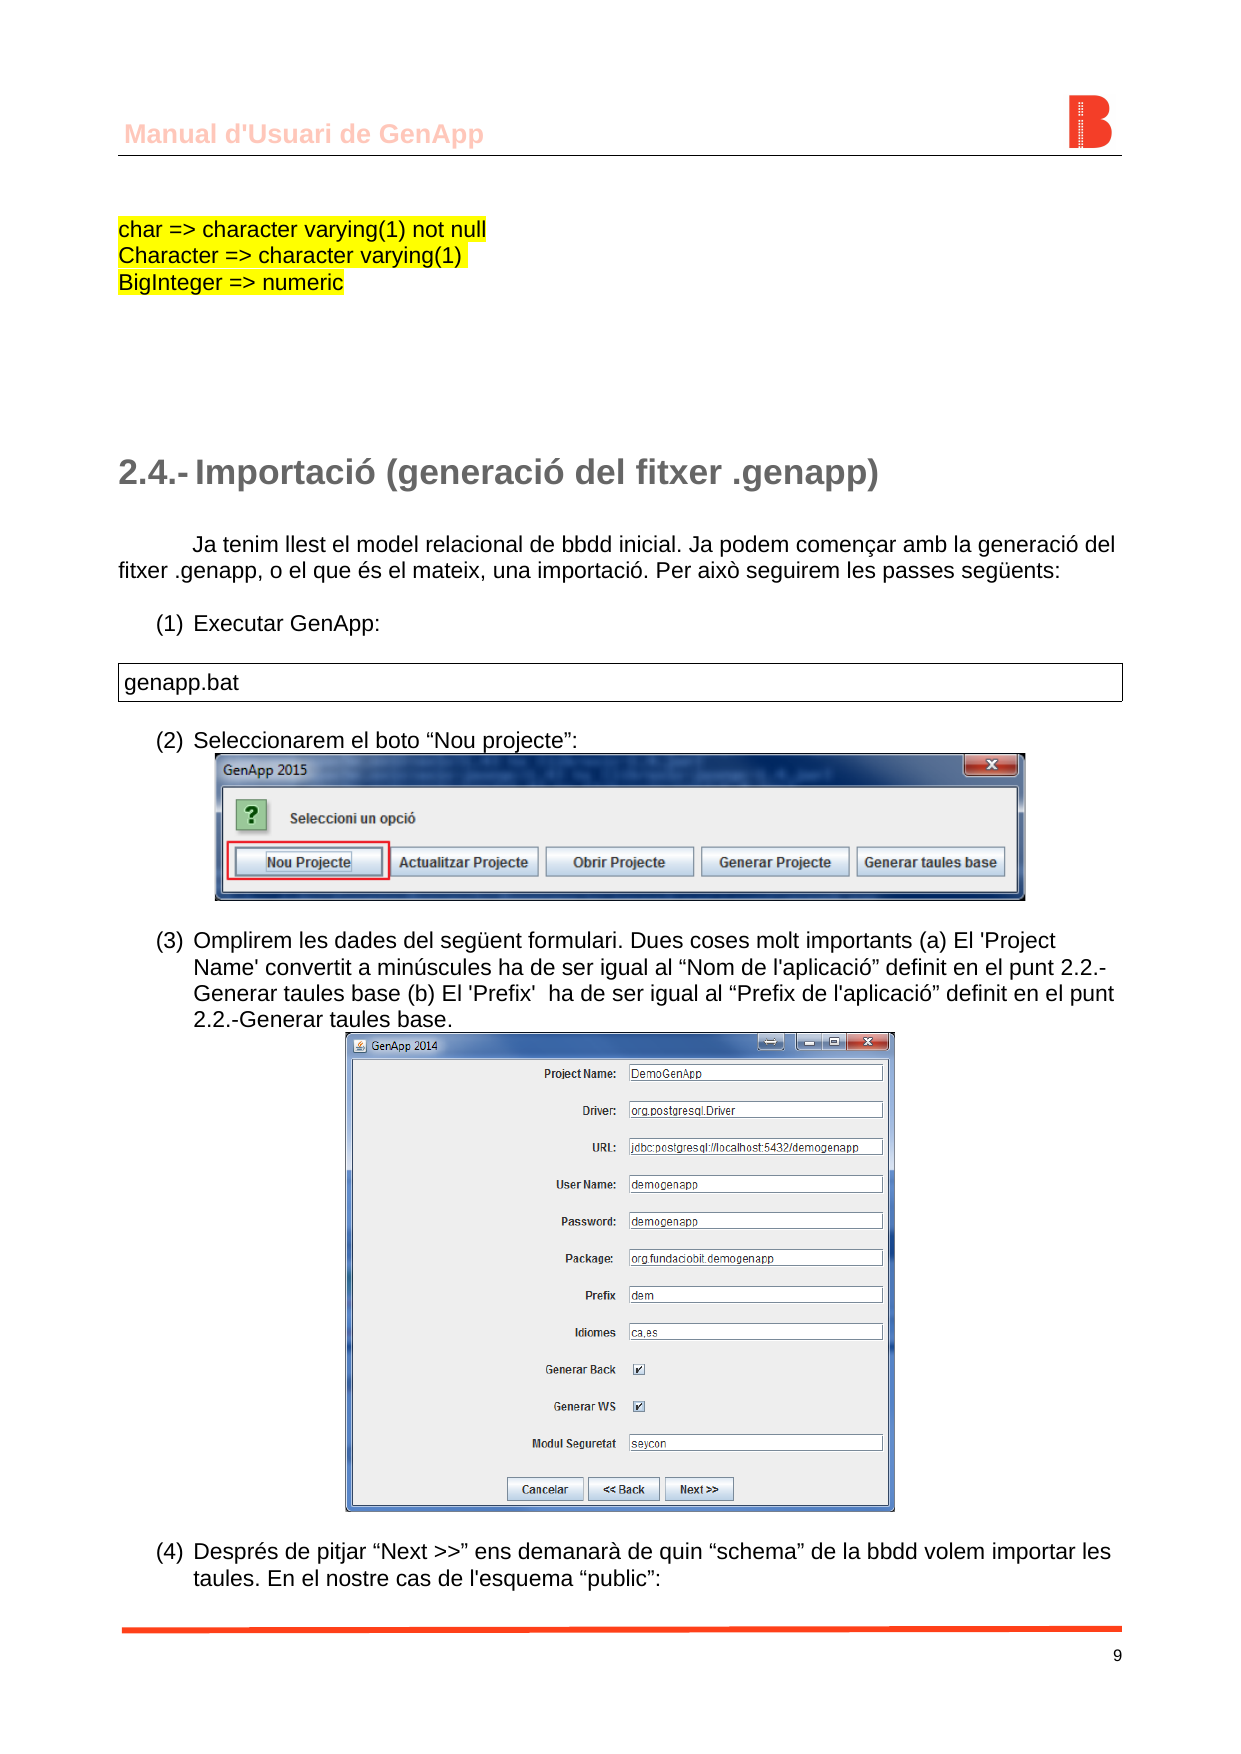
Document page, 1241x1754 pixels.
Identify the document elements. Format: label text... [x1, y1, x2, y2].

text char => character varying(1) not null [118, 216, 1122, 242]
list Seleccionarem el boto “Nou projecte”: [156, 727, 1122, 754]
picture [345, 1032, 895, 1512]
picture [1063, 94, 1117, 150]
list Després de pitjar “Next >>” ens demanarà de quin “schema” de la bbdd volem importar les taules. En el nostre cas de l'esquema “public”: [156, 1538, 1122, 1591]
text Character => character varying(1) [118, 242, 1122, 268]
list Executar GenApp: [156, 610, 1122, 637]
table_header genapp.bat [119, 664, 1122, 701]
subtitle Importació (generació del fitxer .genapp) [118, 452, 1122, 492]
picture [214, 753, 1026, 901]
list Omplirem les dades del següent formulari. Dues coses molt importants (a) El 'Project Name' convertit a minúscules ha de ser igual al “Nom de l'aplicació” definit en el punt 2.2.-Generar taules base (b) El 'Prefix' ha de ser igual al “Prefix de l'aplicació” definit en el punt 2.2.-Generar taules base. [156, 927, 1122, 1033]
text Ja tenim llest el model relacional de bbdd inicial. Ja podem començar amb la generació del fitxer .genapp, o el que és el mateix, una importació. Per això seguirem les passes següents: [118, 531, 1122, 584]
text BigInteger => numeric [118, 268, 1122, 295]
